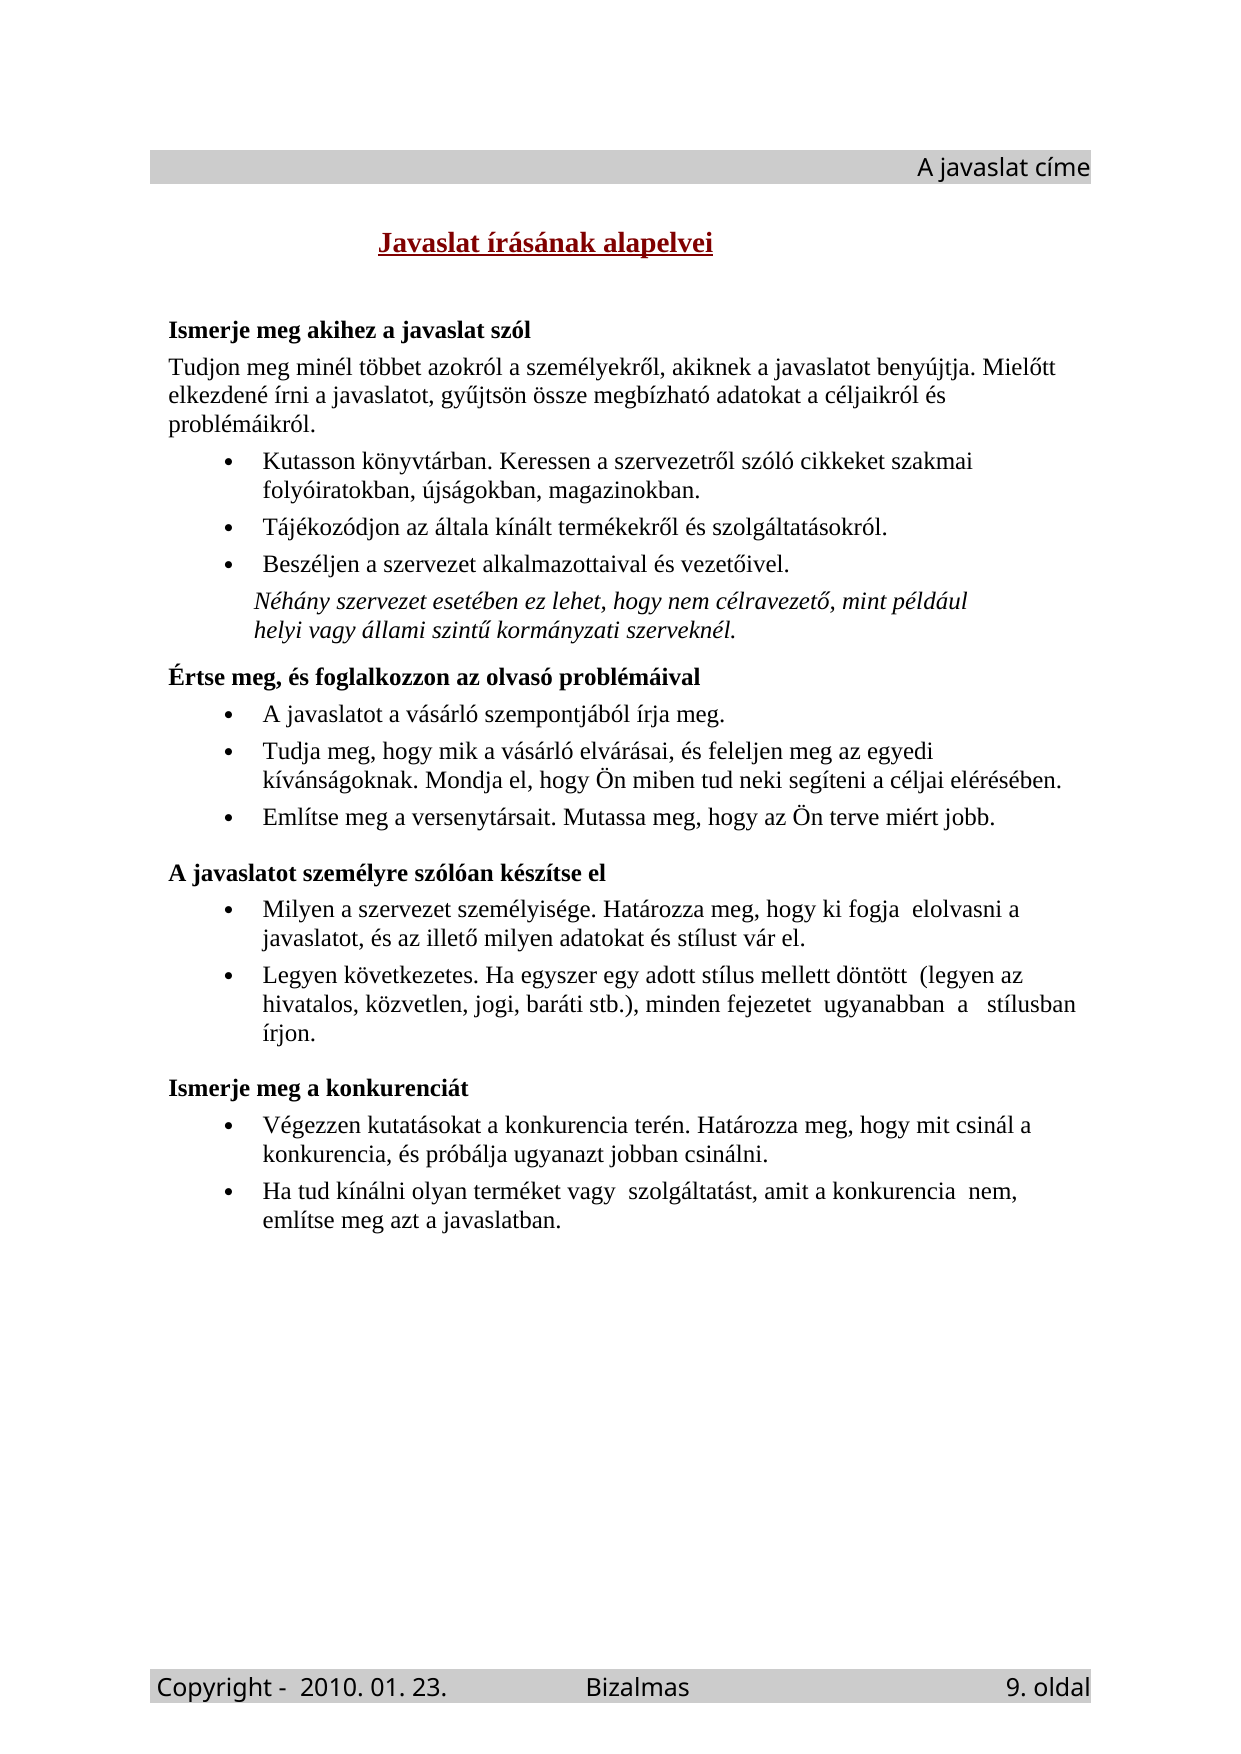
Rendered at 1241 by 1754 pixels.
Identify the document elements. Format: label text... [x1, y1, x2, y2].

text Tudjon meg minél többet azokról a személyekről, akiknek a javaslatot benyújtja. Mielőtt elkezdené írni a javaslatot, gyűjtsön össze megbízható adatokat a céljaikról és problémáikról. [168, 352, 1091, 438]
list Legyen következetes. Ha egyszer egy adott stílus mellett döntött (legyen az hivatalos, közvetlen, jogi, baráti stb.), minden fejezetet ugyanabban a stílusban írjon. [225, 960, 1091, 1047]
text Ismerje meg a konkurenciát [168, 1073, 1091, 1102]
text Néhány szervezet esetében ez lehet, hogy nem célravezető, mint például helyi vagy állami szintű kormányzati szerveknél. [225, 586, 1016, 643]
list Tudja meg, hogy mik a vásárló elvárásai, és feleljen meg az egyedi kívánságoknak. Mondja el, hogy Ön miben tud neki segíteni a céljai elérésében. [225, 736, 1091, 794]
list Milyen a szervezet személyisége. Határozza meg, hogy ki fogja elolvasni a javaslatot, és az illető milyen adatokat és stílust vár el. [225, 894, 1091, 952]
list Beszéljen a szervezet alkalmazottaival és vezetőivel. [225, 549, 1091, 578]
list A javaslatot a vásárló szempontjából írja meg. [225, 699, 1091, 728]
list Végezzen kutatásokat a konkurencia terén. Határozza meg, hogy mit csinál a konkurencia, és próbálja ugyanazt jobban csinálni. [225, 1111, 1091, 1168]
list Kutasson könyvtárban. Keressen a szervezetről szóló cikkeket szakmai folyóiratokban, újságokban, magazinokban. [225, 446, 1091, 504]
list Tájékozódjon az általa kínált termékekről és szolgáltatásokról. [225, 512, 1091, 541]
text A javaslatot személyre szólóan készítse el [168, 858, 1091, 886]
text Javaslat írásának alapelvei [150, 225, 941, 258]
list Ha tud kínálni olyan terméket vagy szolgáltatást, amit a konkurencia nem, említse meg azt a javaslatban. [225, 1176, 1091, 1234]
list Említse meg a versenytársait. Mutassa meg, hogy az Ön terve miért jobb. [225, 802, 1091, 831]
text Ismerje meg akihez a javaslat szól [168, 315, 1091, 343]
text Értse meg, és foglalkozzon az olvasó problémáival [168, 662, 1091, 691]
